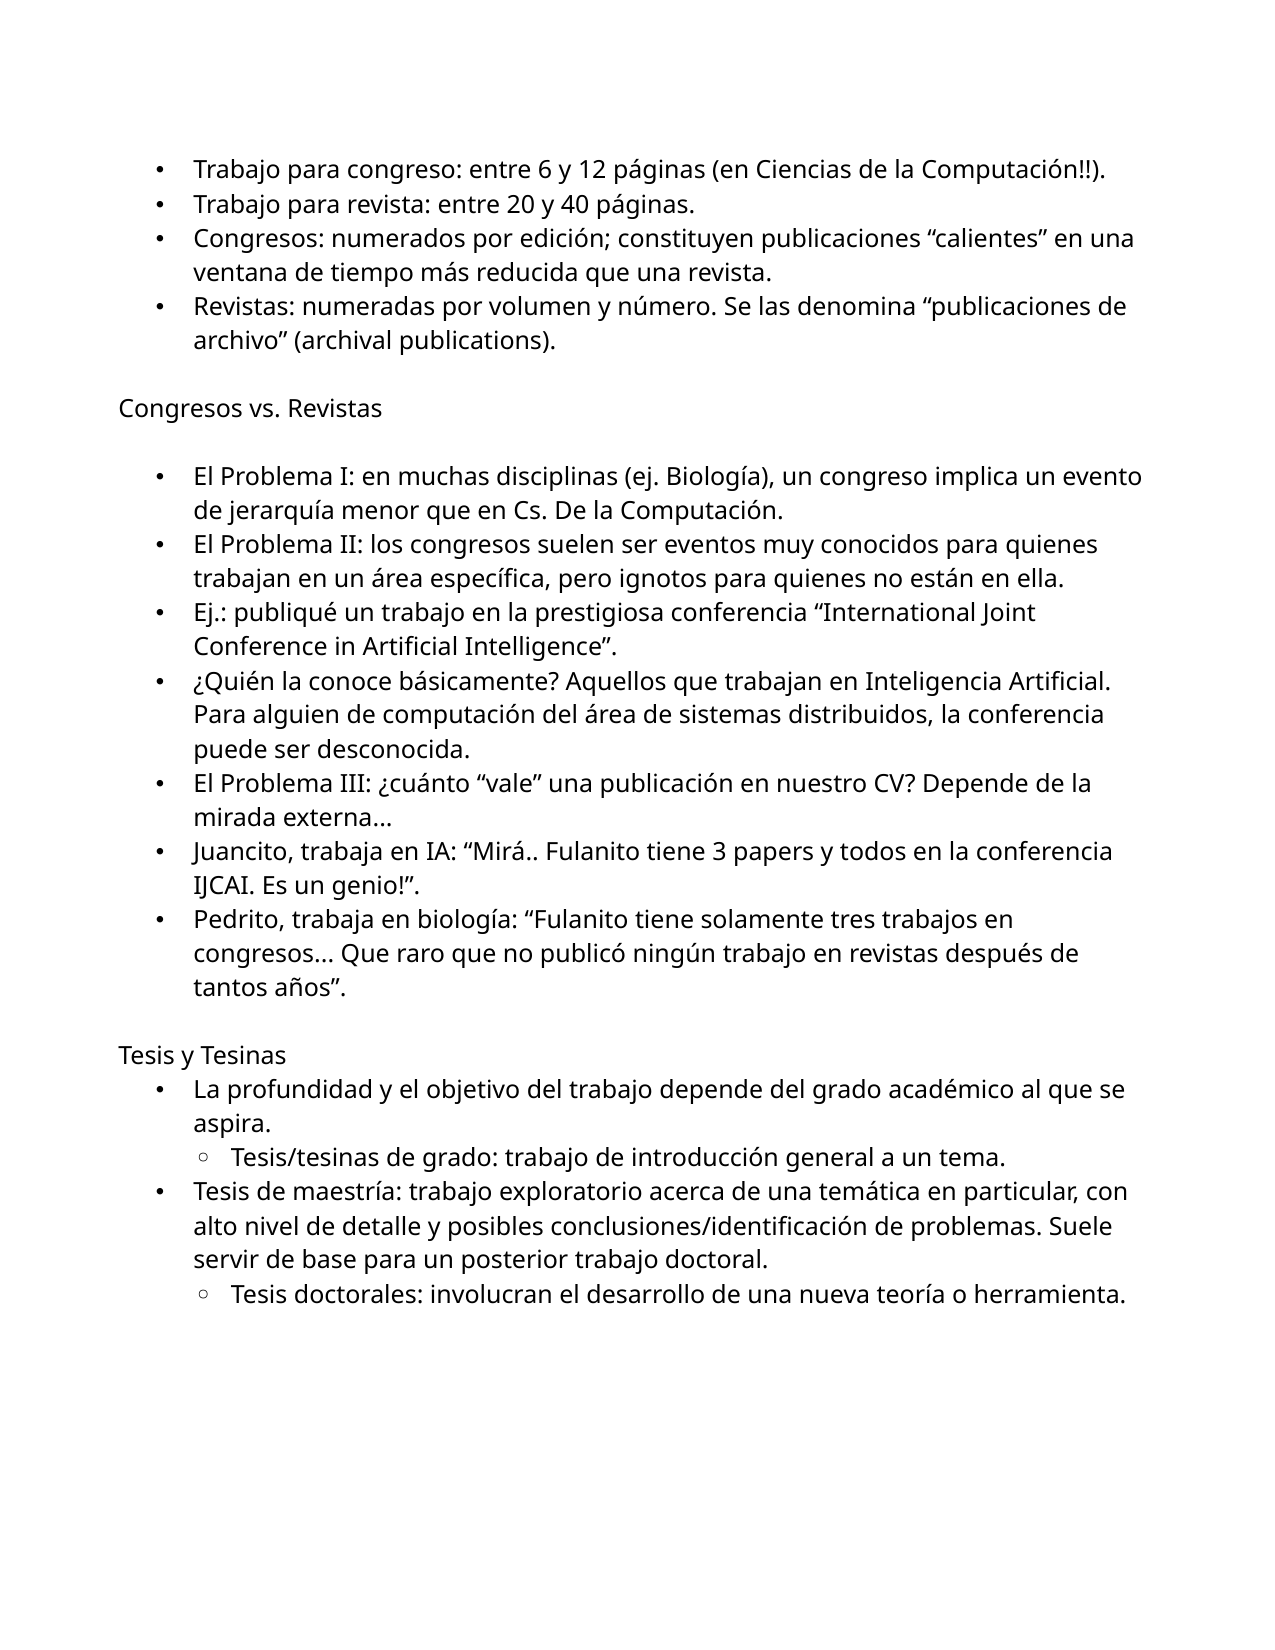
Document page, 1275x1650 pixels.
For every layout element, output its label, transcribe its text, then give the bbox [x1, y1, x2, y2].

list Pedrito, trabaja en biología: “Fulanito tiene solamente tres trabajos en congresos... Que raro que no publicó ningún trabajo en revistas después de tantos años”. [156, 902, 1157, 1004]
text Tesis y Tesinas [118, 1038, 1157, 1072]
list ¿Quién la conoce básicamente? Aquellos que trabajan en Inteligencia Artificial. Para alguien de computación del área de sistemas distribuidos, la conferencia puede ser desconocida. [156, 663, 1157, 765]
list El Problema II: los congresos suelen ser eventos muy conocidos para quienes trabajan en un área específica, pero ignotos para quienes no están en ella. [156, 527, 1157, 595]
list Revistas: numeradas por volumen y número. Se las denomina “publicaciones de archivo” (archival publications). [156, 288, 1157, 357]
list Congresos: numerados por edición; constituyen publicaciones “calientes” en una ventana de tiempo más reducida que una revista. [156, 220, 1157, 288]
list Tesis/tesinas de grado: trabajo de introducción general a un tema. [193, 1140, 1157, 1174]
list Juancito, trabaja en IA: “Mirá.. Fulanito tiene 3 papers y todos en la conferencia IJCAI. Es un genio!”. [156, 833, 1157, 902]
list Tesis de maestría: trabajo exploratorio acerca de una temática en particular, con alto nivel de detalle y posibles conclusiones/identificación de problemas. Suele servir de base para un posterior trabajo doctoral. [156, 1174, 1157, 1276]
list El Problema III: ¿cuánto “vale” una publicación en nuestro CV? Depende de la mirada externa... [156, 765, 1157, 833]
list La profundidad y el objetivo del trabajo depende del grado académico al que se aspira. [156, 1072, 1157, 1140]
list Trabajo para congreso: entre 6 y 12 páginas (en Ciencias de la Computación!!). [156, 152, 1157, 186]
list Ej.: publiqué un trabajo en la prestigiosa conferencia “International Joint Conference in Artificial Intelligence”. [156, 595, 1157, 663]
list El Problema I: en muchas disciplinas (ej. Biología), un congreso implica un evento de jerarquía menor que en Cs. De la Computación. [156, 459, 1157, 527]
list Trabajo para revista: entre 20 y 40 páginas. [156, 186, 1157, 220]
text Congresos vs. Revistas [118, 391, 1157, 425]
list Tesis doctorales: involucran el desarrollo de una nueva teoría o herramienta. [193, 1276, 1157, 1310]
